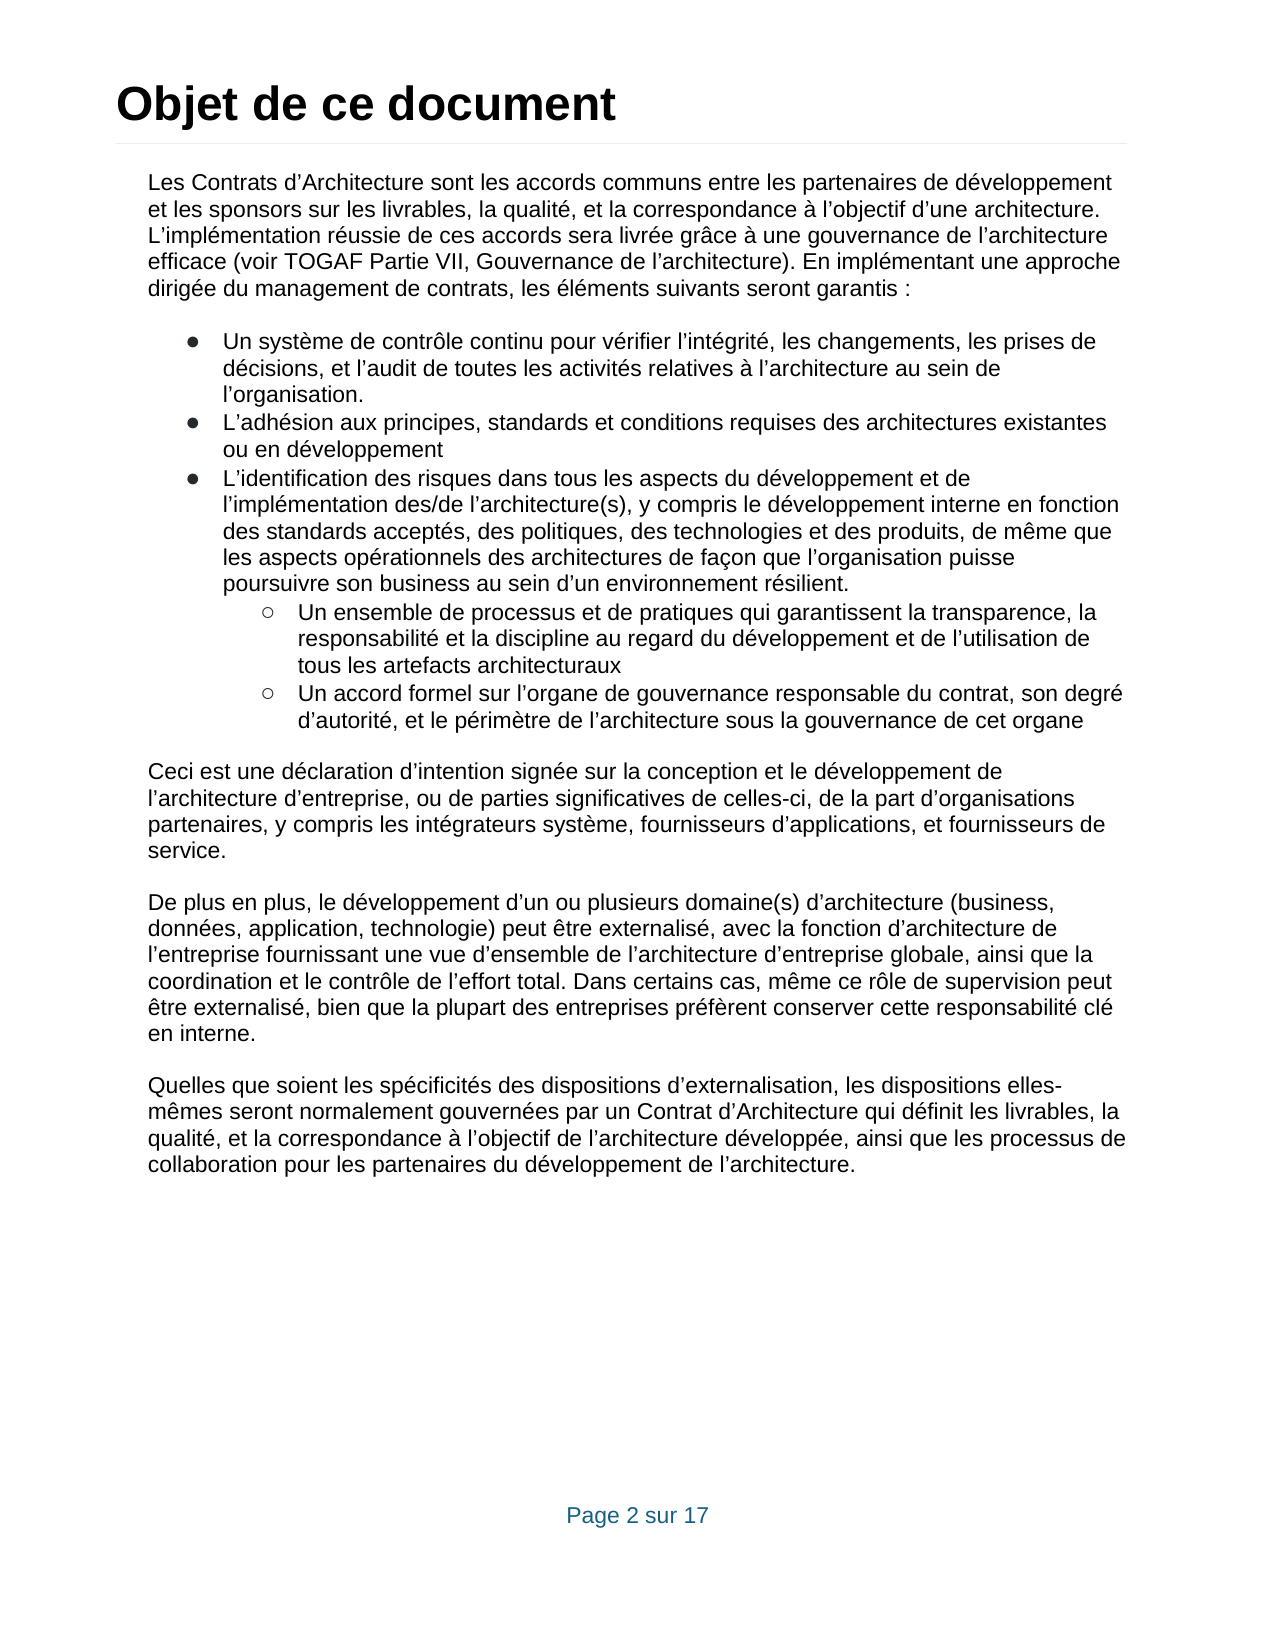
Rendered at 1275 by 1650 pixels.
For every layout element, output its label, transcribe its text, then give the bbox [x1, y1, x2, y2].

text Ceci est une déclaration d’intention signée sur la conception et le développement de l’architecture d’entreprise, ou de parties significatives de celles-ci, de la part d’organisations partenaires, y compris les intégrateurs système, fournisseurs d’applications, et fournisseurs de service. [148, 758, 1127, 864]
list L’identification des risques dans tous les aspects du développement et de l’implémentation des/de l’architecture(s), y compris le développement interne en fonction des standards acceptés, des politiques, des technologies et des produits, de même que les aspects opérationnels des architectures de façon que l’organisation puisse poursuivre son business au sein d’un environnement résilient. [185, 462, 1127, 597]
subtitle Objet de ce document [116, 75, 1127, 143]
text Les Contrats d’Architecture sont les accords communs entre les partenaires de développement et les sponsors sur les livrables, la qualité, et la correspondance à l’objectif d’une architecture. L’implémentation réussie de ces accords sera livrée grâce à une gouvernance de l’architecture efficace (voir TOGAF Partie VII, Gouvernance de l’architecture). En implémentant une approche dirigée du management de contrats, les éléments suivants seront garantis : [148, 169, 1127, 301]
list Un système de contrôle continu pour vérifier l’intégrité, les changements, les prises de décisions, et l’audit de toutes les activités relatives à l’architecture au sein de l’organisation. [185, 326, 1127, 407]
list L’adhésion aux principes, standards et conditions requises des architectures existantes ou en développement [185, 407, 1127, 462]
text Quelles que soient les spécificités des dispositions d’externalisation, les dispositions elles-mêmes seront normalement gouvernées par un Contrat d’Architecture qui définit les livrables, la qualité, et la correspondance à l’objectif de l’architecture développée, ainsi que les processus de collaboration pour les partenaires du développement de l’architecture. [148, 1072, 1127, 1177]
list Un accord formel sur l’organe de gouvernance responsable du contrat, son degré d’autorité, et le périmètre de l’architecture sous la gouvernance de cet organe [260, 678, 1127, 733]
text De plus en plus, le développement d’un ou plusieurs domaine(s) d’architecture (business, données, application, technologie) peut être externalisé, avec la fonction d’architecture de l’entreprise fournissant une vue d’ensemble de l’architecture d’entreprise globale, ainsi que la coordination et le contrôle de l’effort total. Dans certains cas, même ce rôle de supervision peut être externalisé, bien que la plupart des entreprises préfèrent conserver cette responsabilité clé en interne. [148, 889, 1127, 1047]
list Un ensemble de processus et de pratiques qui garantissent la transparence, la responsabilité et la discipline au regard du développement et de l’utilisation de tous les artefacts architecturaux [260, 597, 1127, 678]
